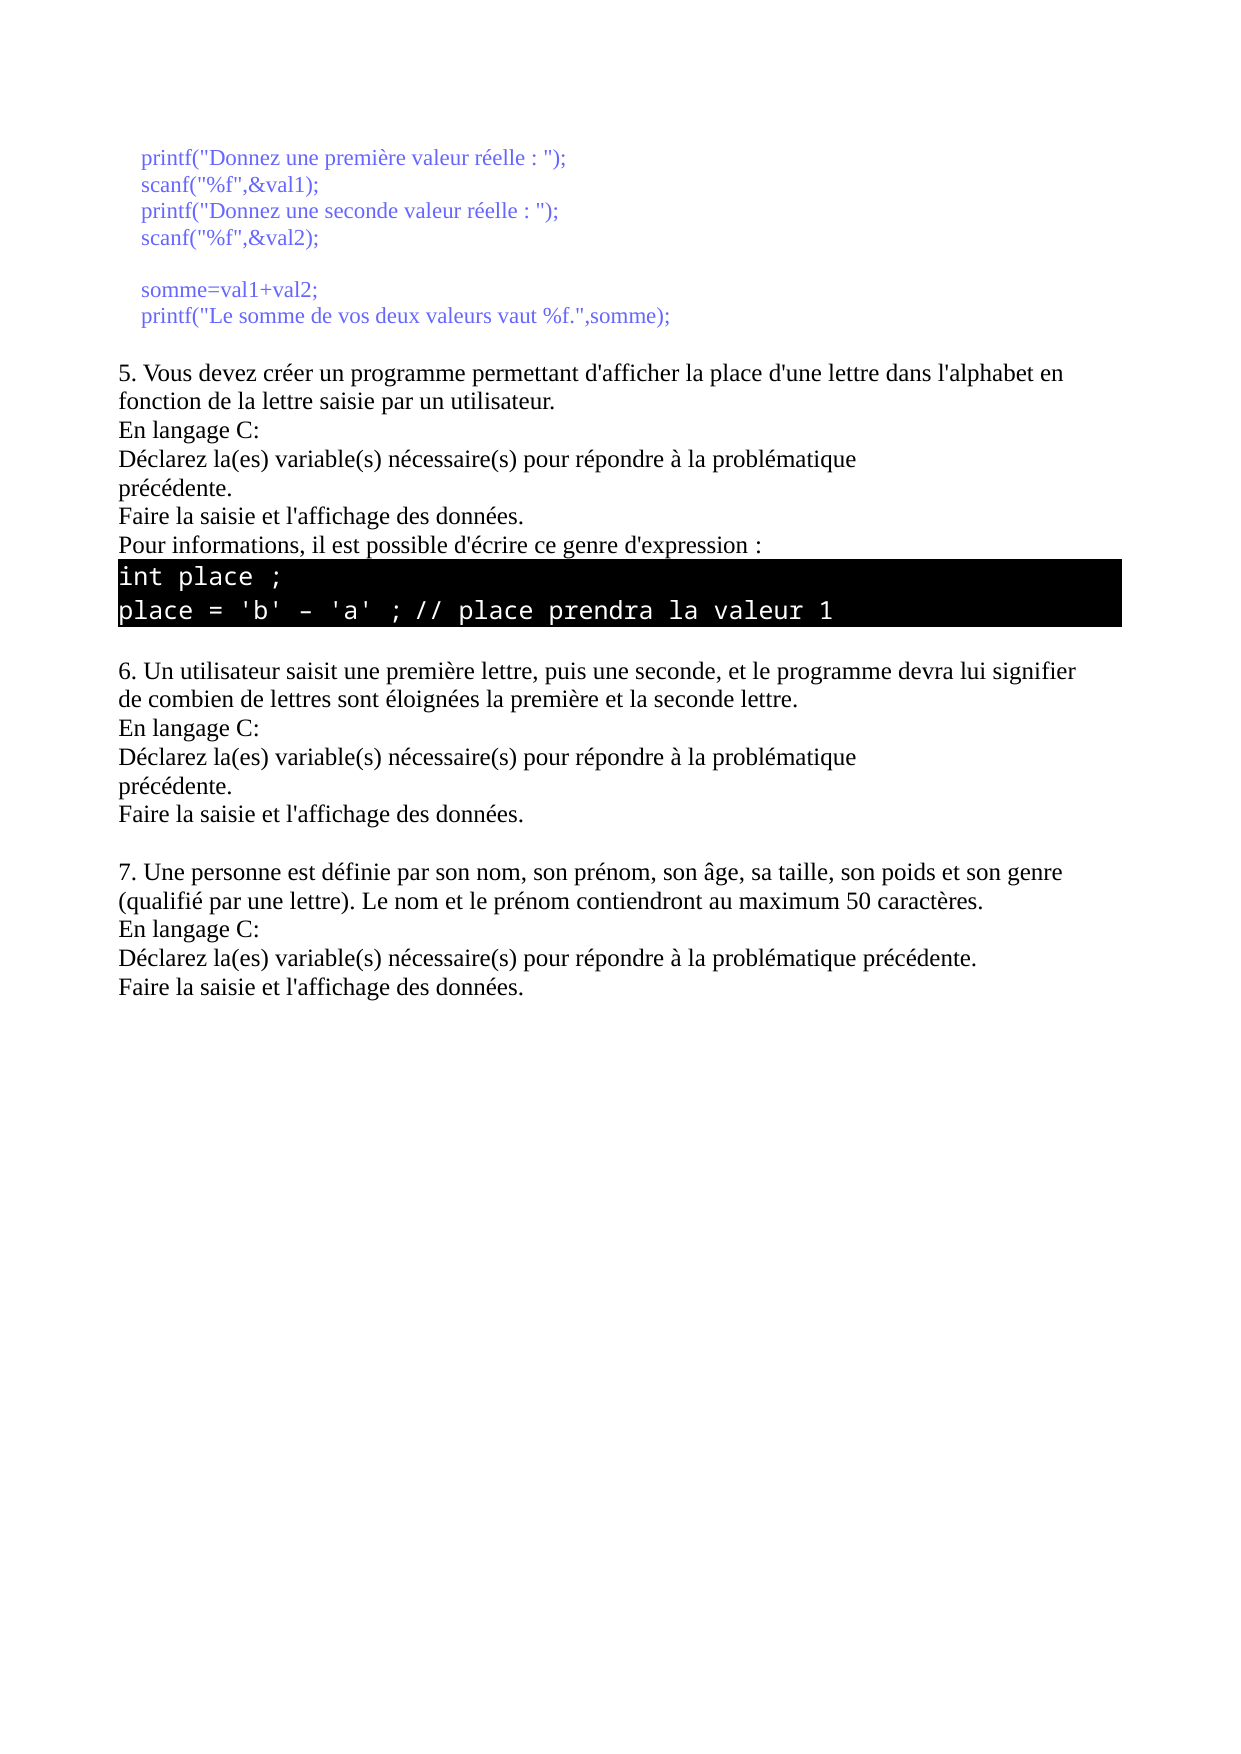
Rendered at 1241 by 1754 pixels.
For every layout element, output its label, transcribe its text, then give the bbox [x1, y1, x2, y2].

text Déclarez la(es) variable(s) nécessaire(s) pour répondre à la problématique [118, 444, 1122, 473]
text scanf("%f",&val2); [118, 223, 1122, 250]
text printf("Donnez une seconde valeur réelle : "); [118, 197, 1122, 223]
text Déclarez la(es) variable(s) nécessaire(s) pour répondre à la problématique [118, 742, 1122, 771]
text (qualifié par une lettre). Le nom et le prénom contiendront au maximum 50 caractères. [118, 886, 1122, 914]
text Faire la saisie et l'affichage des données. [118, 799, 1122, 828]
text 6. Un utilisateur saisit une première lettre, puis une seconde, et le programme devra lui signifier [118, 656, 1122, 684]
text précédente. [118, 771, 1122, 799]
text En langage C: [118, 713, 1122, 742]
text printf("Le somme de vos deux valeurs vaut %f.",somme); [118, 303, 1122, 329]
text int place ; [118, 559, 1122, 593]
text Faire la saisie et l'affichage des données. [118, 501, 1122, 530]
text 5. Vous devez créer un programme permettant d'afficher la place d'une lettre dans l'alphabet en [118, 358, 1122, 386]
text printf("Donnez une première valeur réelle : "); [118, 144, 1122, 171]
text Faire la saisie et l'affichage des données. [118, 972, 1122, 1001]
text de combien de lettres sont éloignées la première et la seconde lettre. [118, 684, 1122, 713]
text place = 'b' – 'a' ; // place prendra la valeur 1 [118, 593, 1122, 627]
text Pour informations, il est possible d'écrire ce genre d'expression : [118, 530, 1122, 559]
text 7. Une personne est définie par son nom, son prénom, son âge, sa taille, son poids et son genre [118, 857, 1122, 886]
text précédente. [118, 473, 1122, 501]
text scanf("%f",&val1); [118, 171, 1122, 197]
text En langage C: [118, 415, 1122, 444]
text somme=val1+val2; [118, 276, 1122, 303]
text En langage C: [118, 914, 1122, 943]
text fonction de la lettre saisie par un utilisateur. [118, 386, 1122, 415]
text Déclarez la(es) variable(s) nécessaire(s) pour répondre à la problématique précédente. [118, 943, 1122, 972]
